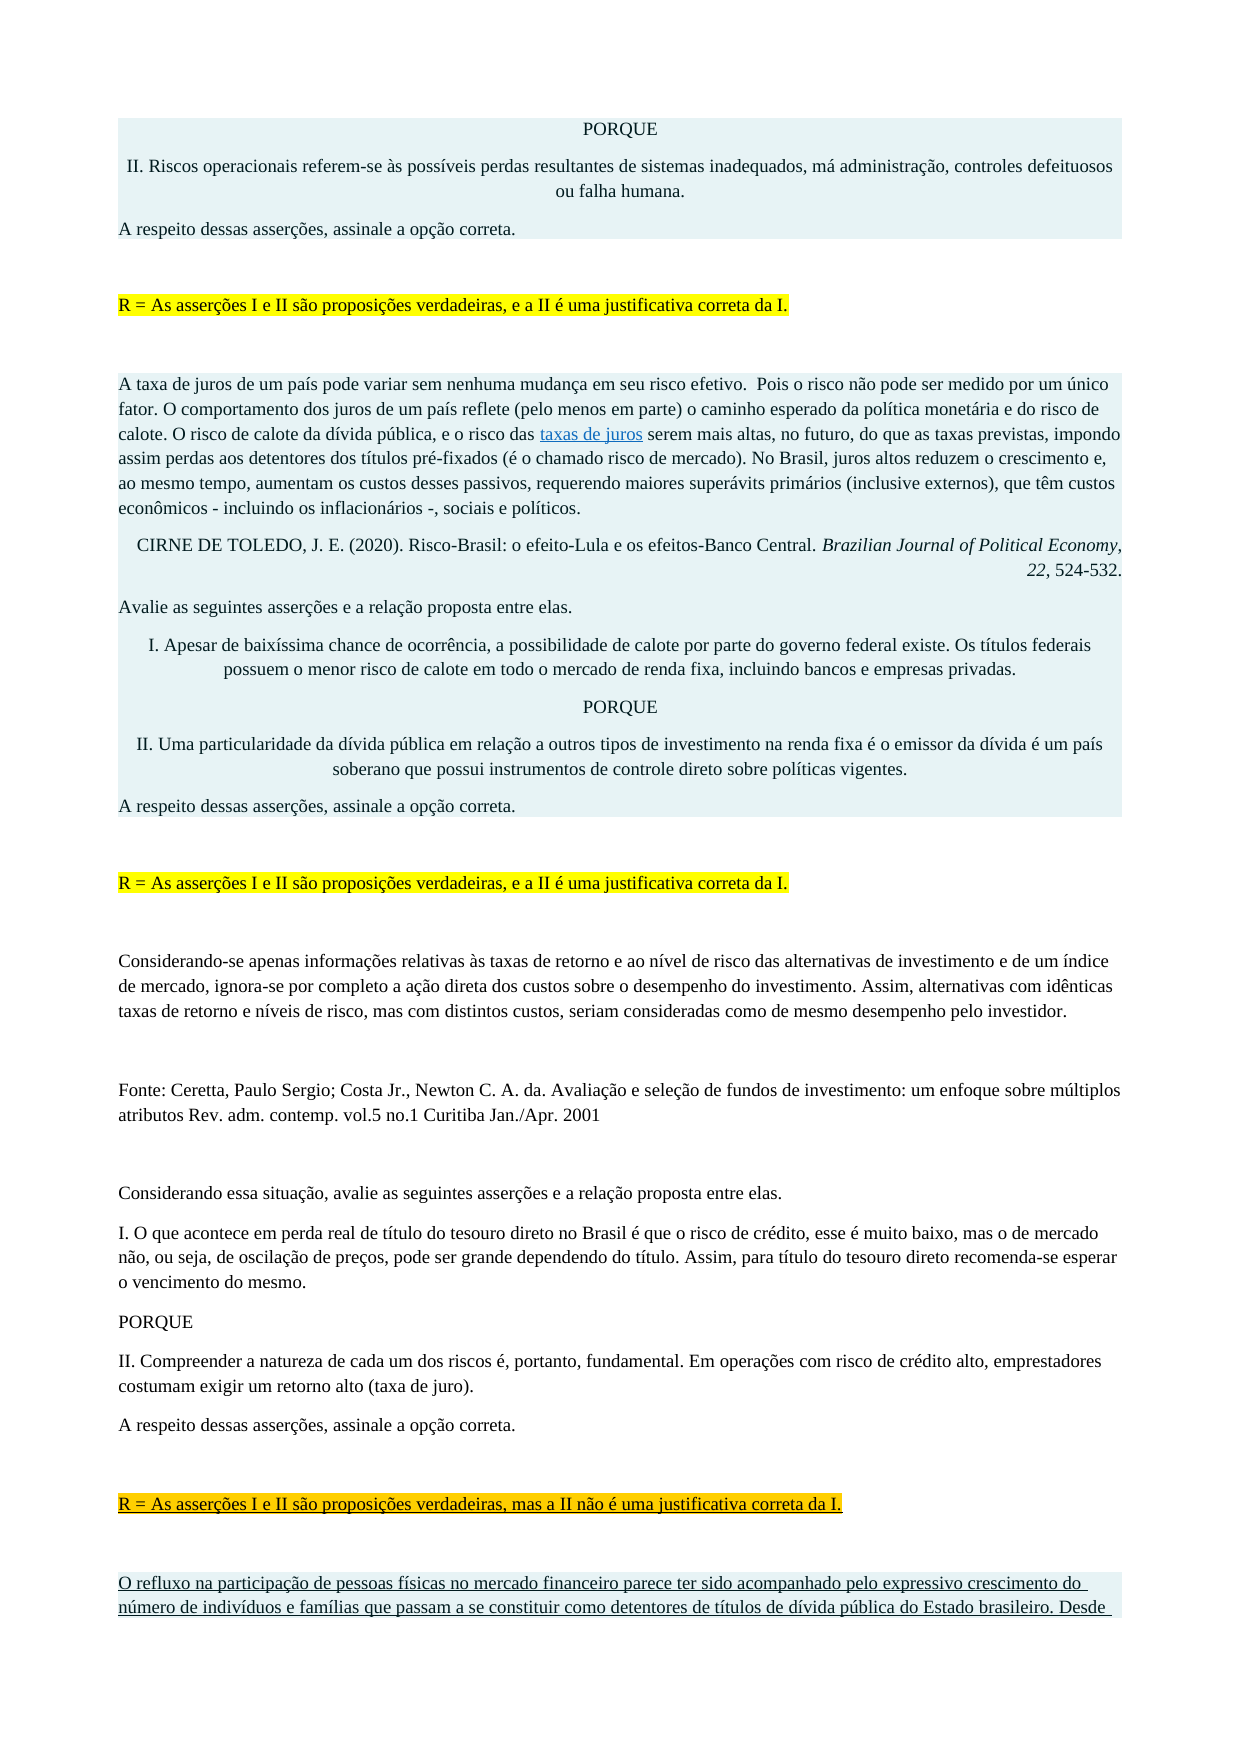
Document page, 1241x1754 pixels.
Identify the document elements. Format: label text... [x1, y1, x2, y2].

text R = As asserções I e II são proposições verdadeiras, e a II é uma justificativa correta da I. [118, 294, 1122, 316]
text R = As asserções I e II são proposições verdadeiras, e a II é uma justificativa correta da I. [118, 872, 1122, 893]
text CIRNE DE TOLEDO, J. E. (2020). Risco-Brasil: o efeito-Lula e os efeitos-Banco Central. Brazilian Journal of Political Economy, 22, 524-532. [118, 534, 1122, 581]
text Considerando essa situação, avalie as seguintes asserções e a relação proposta entre elas. [118, 1182, 1122, 1204]
text A respeito dessas asserções, assinale a opção correta. [118, 1414, 1122, 1436]
text R = As asserções I e II são proposições verdadeiras, mas a II não é uma justificativa correta da I. [118, 1493, 1122, 1514]
text II. Riscos operacionais referem-se às possíveis perdas resultantes de sistemas inadequados, má administração, controles defeituosos ou falha humana. [118, 155, 1122, 202]
text A respeito dessas asserções, assinale a opção correta. [118, 795, 1122, 817]
text II. Compreender a natureza de cada um dos riscos é, portanto, fundamental. Em operações com risco de crédito alto, emprestadores costumam exigir um retorno alto (taxa de juro). [118, 1350, 1122, 1396]
text II. Uma particularidade da dívida pública em relação a outros tipos de investimento na renda fixa é o emissor da dívida é um país soberano que possui instrumentos de controle direto sobre políticas vigentes. [118, 733, 1122, 779]
text A taxa de juros de um país pode variar sem nenhuma mudança em seu risco efetivo. Pois o risco não pode ser medido por um único fator. O comportamento dos juros de um país reflete (pelo menos em parte) o caminho esperado da política monetária e do risco de calote. O risco de calote da dívida pública, e o risco das taxas de juros serem mais altas, no futuro, do que as taxas previstas, impondo assim perdas aos detentores dos títulos pré-fixados (é o chamado risco de mercado). No Brasil, juros altos reduzem o crescimento e, ao mesmo tempo, aumentam os custos desses passivos, requerendo maiores superávits primários (inclusive externos), que têm custos econômicos - incluindo os inflacionários -, sociais e políticos. [118, 373, 1122, 518]
text Avalie as seguintes asserções e a relação proposta entre elas. [118, 596, 1122, 618]
text I. O que acontece em perda real de título do tesouro direto no Brasil é que o risco de crédito, esse é muito baixo, mas o de mercado não, ou seja, de oscilação de preços, pode ser grande dependendo do título. Assim, para título do tesouro direto recomenda-se esperar o vencimento do mesmo. [118, 1222, 1122, 1293]
text PORQUE [118, 696, 1122, 717]
text A respeito dessas asserções, assinale a opção correta. [118, 217, 1122, 239]
text Fonte: Ceretta, Paulo Sergio; Costa Jr., Newton C. A. da. Avaliação e seleção de fundos de investimento: um enfoque sobre múltiplos atributos Rev. adm. contemp. vol.5 no.1 Curitiba Jan./Apr. 2001 [118, 1079, 1122, 1125]
text I. Apesar de baixíssima chance de ocorrência, a possibilidade de calote por parte do governo federal existe. Os títulos federais possuem o menor risco de calote em todo o mercado de renda fixa, incluindo bancos e empresas privadas. [118, 633, 1122, 680]
text PORQUE [118, 1311, 1122, 1332]
text Considerando-se apenas informações relativas às taxas de retorno e ao nível de risco das alternativas de investimento e de um índice de mercado, ignora-se por completo a ação direta dos custos sobre o desempenho do investimento. Assim, alternativas com idênticas taxas de retorno e níveis de risco, mas com distintos custos, seriam consideradas como de mesmo desempenho pelo investidor. [118, 950, 1122, 1022]
text O refluxo na participação de pessoas físicas no mercado financeiro parece ter sido acompanhado pelo expressivo crescimento do número de indivíduos e famílias que passam a se constituir como detentores de títulos de dívida pública do Estado brasileiro. Desde [118, 1572, 1122, 1618]
text PORQUE [118, 118, 1122, 140]
